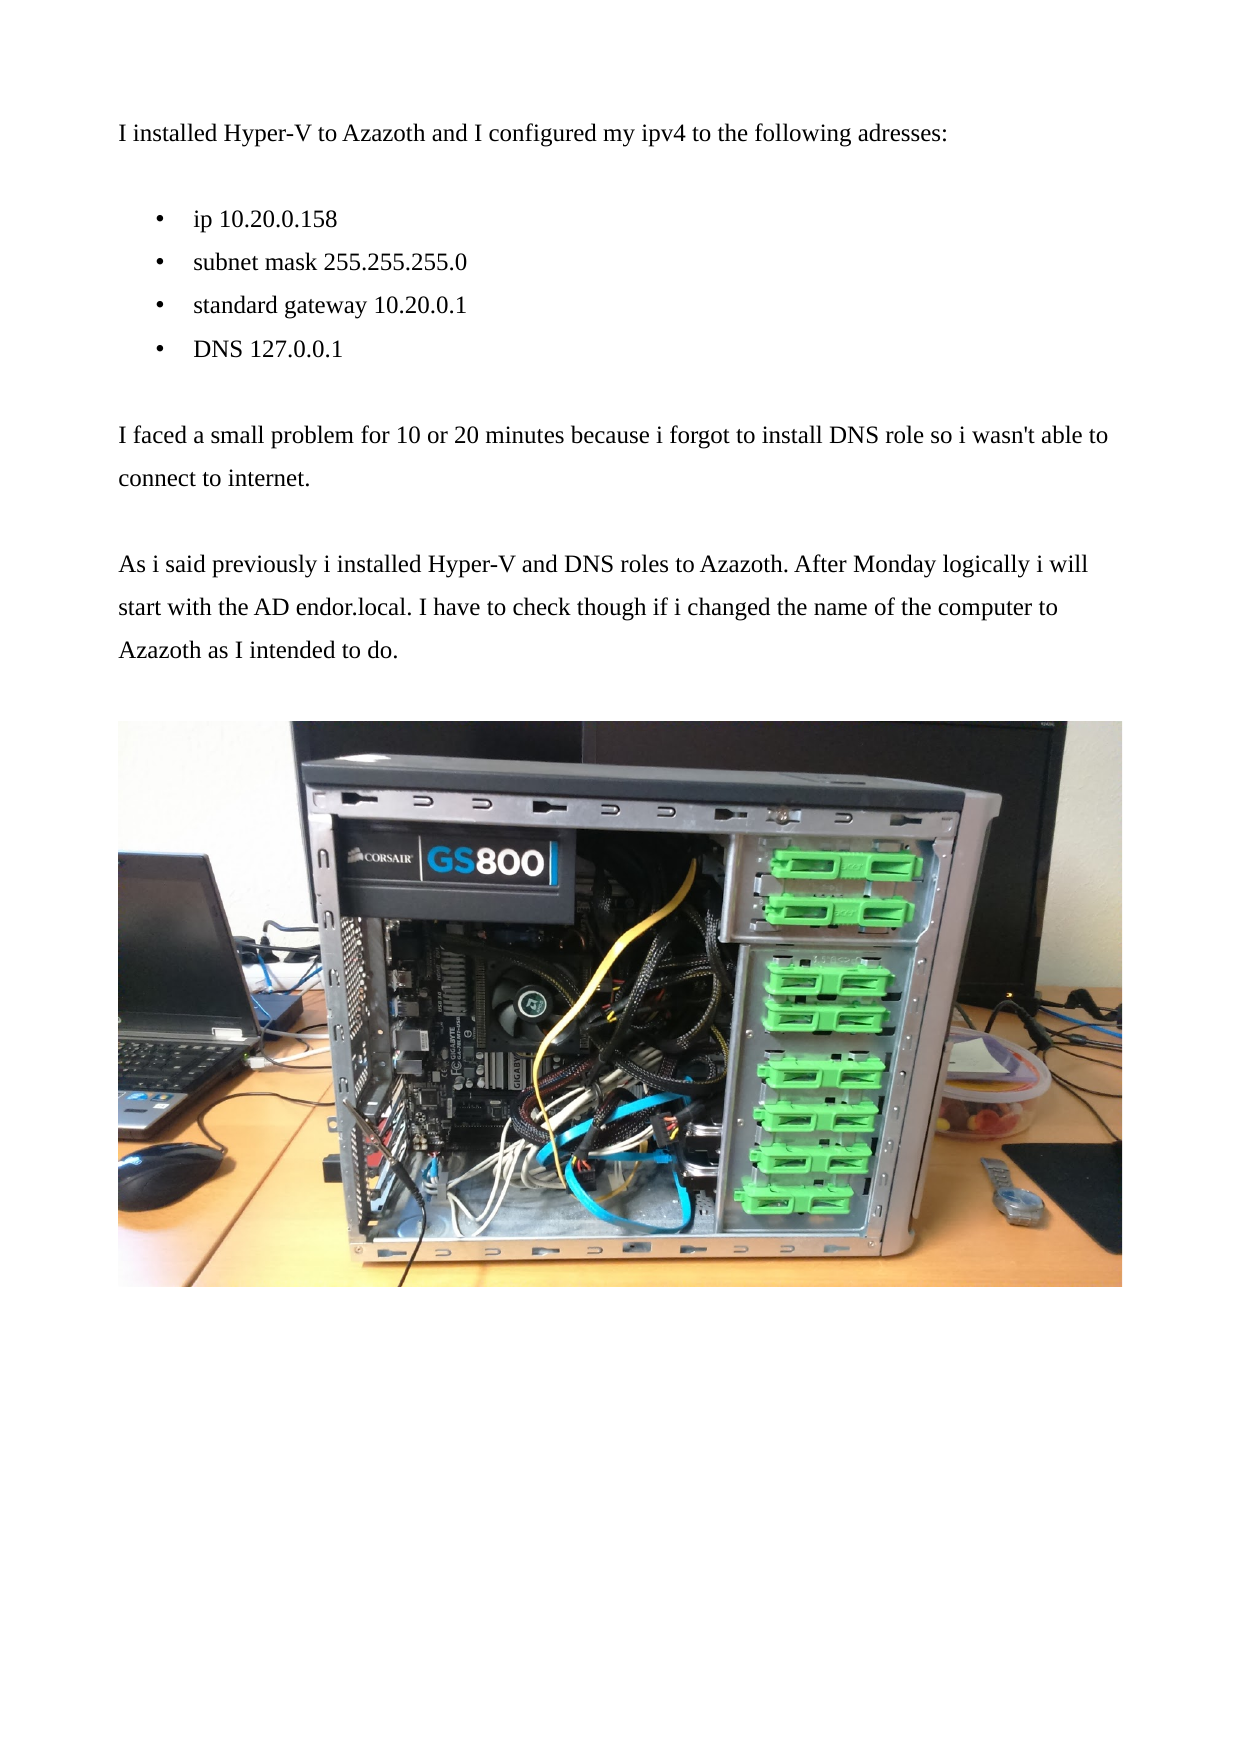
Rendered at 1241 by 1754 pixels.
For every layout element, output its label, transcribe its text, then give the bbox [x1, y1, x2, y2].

list DNS 127.0.0.1 [156, 334, 1122, 362]
list standard gateway 10.20.0.1 [156, 291, 1122, 319]
list ip 10.20.0.158 [156, 204, 1122, 233]
text I faced a small problem for 10 or 20 minutes because i forgot to install DNS role so i wasn't able to connect to internet. [118, 420, 1122, 492]
list subnet mask 255.255.255.0 [156, 247, 1122, 276]
picture [118, 721, 1123, 1287]
text I installed Hyper-V to Azazoth and I configured my ipv4 to the following adresses: [118, 118, 1122, 147]
text As i said previously i installed Hyper-V and DNS roles to Azazoth. After Monday logically i will start with the AD endor.local. I have to check though if i changed the name of the computer to Azazoth as I intended to do. [118, 549, 1122, 664]
